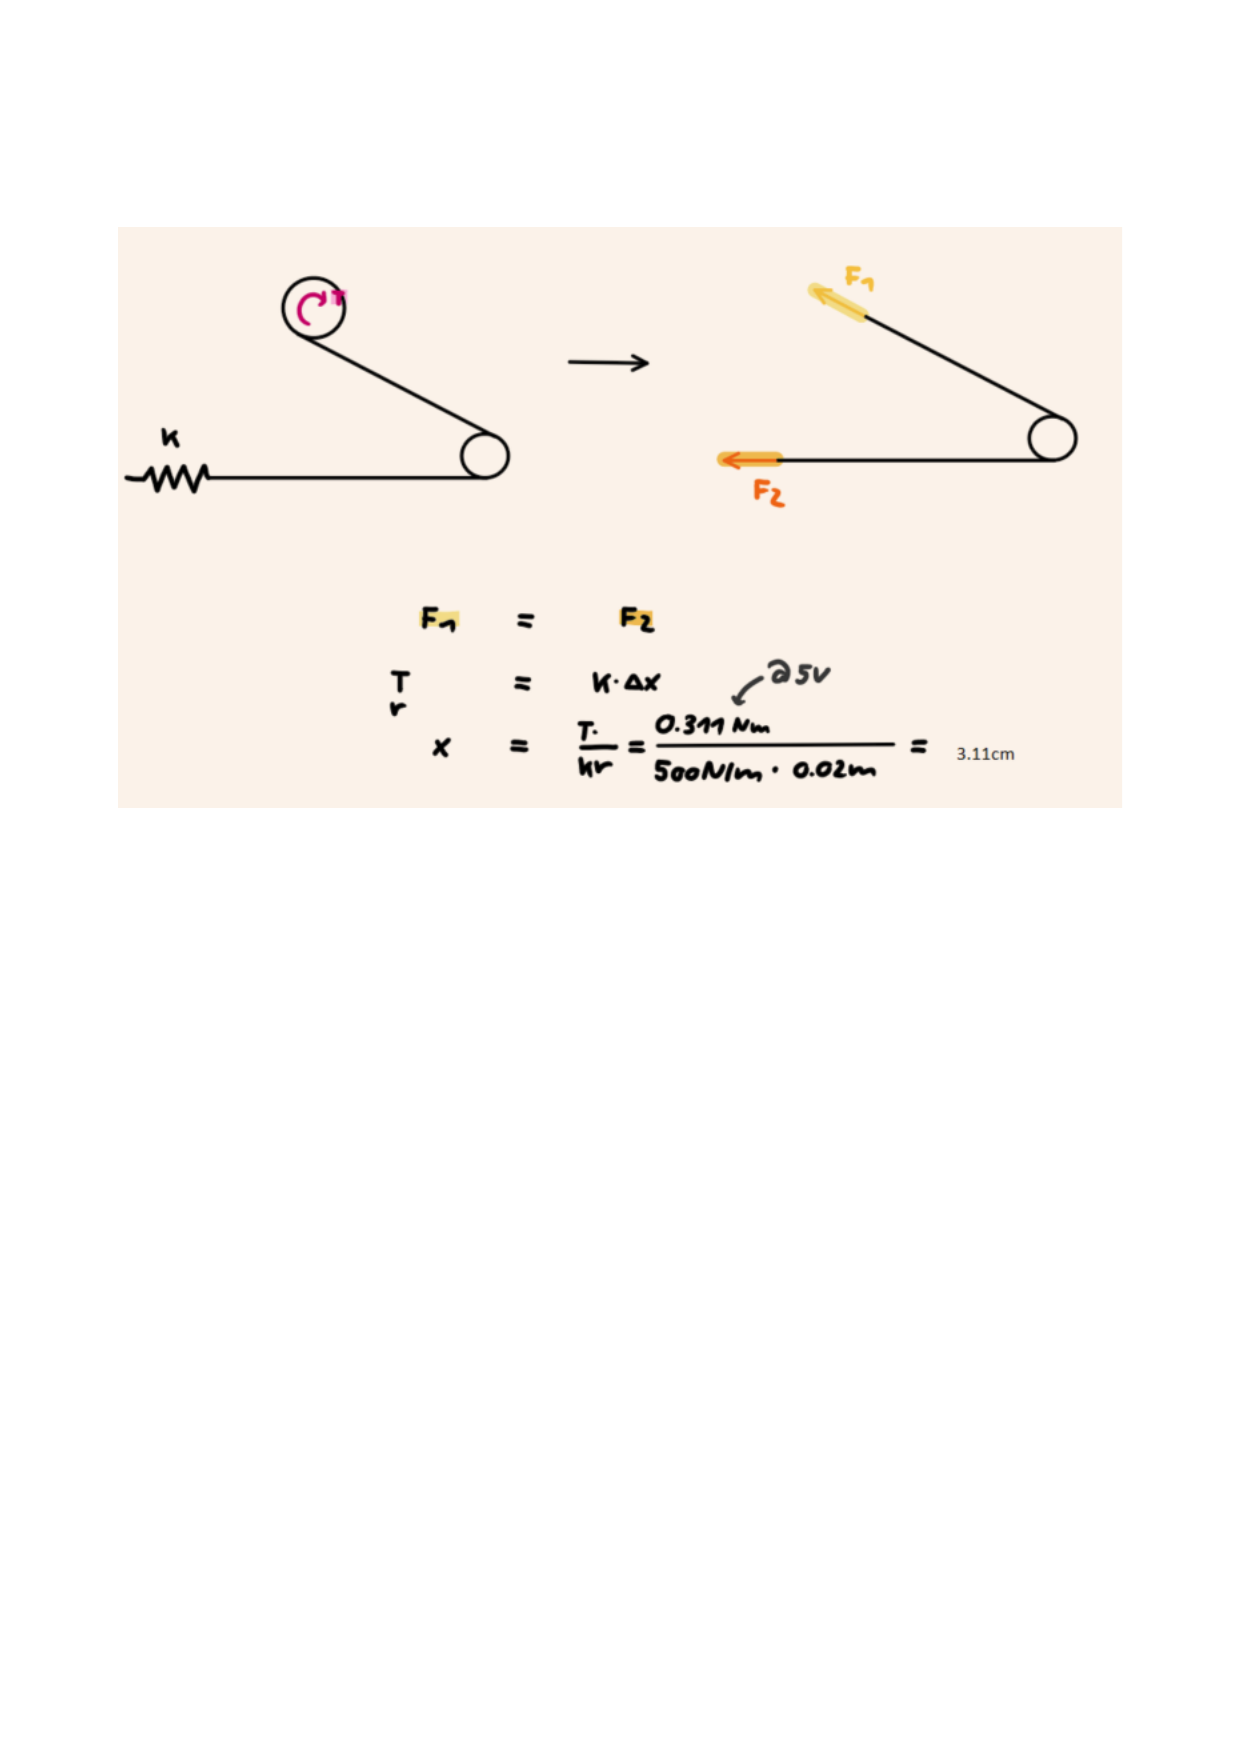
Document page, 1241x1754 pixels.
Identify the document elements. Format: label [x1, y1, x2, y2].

picture [118, 227, 1123, 808]
